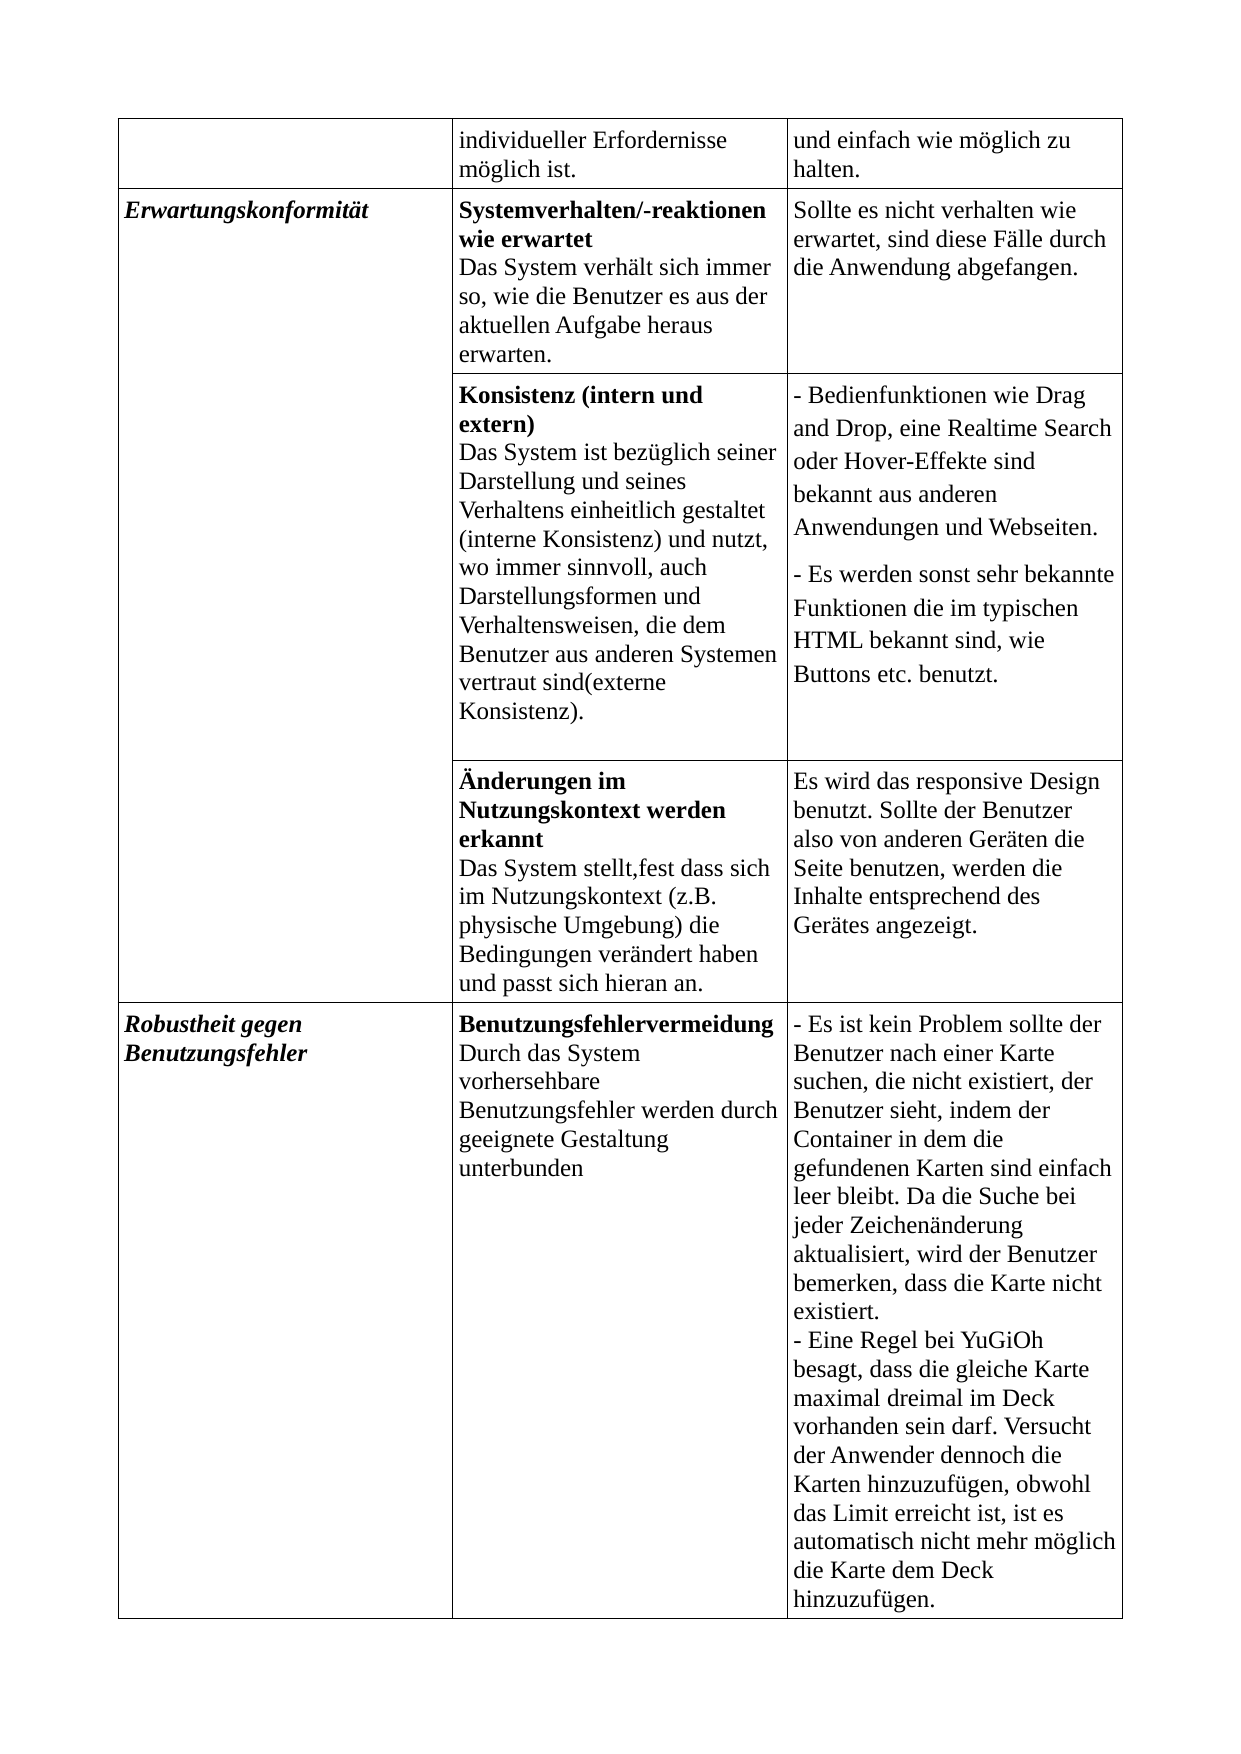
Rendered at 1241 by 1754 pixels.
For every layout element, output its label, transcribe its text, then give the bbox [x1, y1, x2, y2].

table_cell Änderungen im Nutzungskontext werden erkannt Das System stellt,fest dass sich im Nutzungskontext (z.B. physische Umgebung) die Bedingungen verändert haben und passt sich hieran an. [453, 761, 787, 1002]
table_cell Benutzungsfehlervermeidung Durch das System vorhersehbare Benutzungsfehler werden durch geeignete Gestaltung unterbunden [453, 1003, 787, 1618]
table_cell und einfach wie möglich zu halten. [788, 119, 1122, 188]
table_cell individueller Erfordernisse möglich ist. [453, 119, 787, 188]
table_cell Robustheit gegen Benutzungsfehler [119, 1003, 452, 1618]
table_cell Sollte es nicht verhalten wie erwartet, sind diese Fälle durch die Anwendung abgefangen. [788, 189, 1122, 373]
table_cell Systemverhalten/-reaktionen wie erwartet Das System verhält sich immer so, wie die Benutzer es aus der aktuellen Aufgabe heraus erwarten. [453, 189, 787, 373]
table_cell - Bedienfunktionen wie Drag and Drop, eine Realtime Search oder Hover-Effekte sind bekannt aus anderen Anwendungen und Webseiten. - Es werden sonst sehr bekannte Funktionen die im typischen HTML bekannt sind, wie Buttons etc. benutzt. [788, 374, 1122, 759]
table_cell Konsistenz (intern und extern) Das System ist bezüglich seiner Darstellung und seines Verhaltens einheitlich gestaltet (interne Konsistenz) und nutzt, wo immer sinnvoll, auch Darstellungsformen und Verhaltensweisen, die dem Benutzer aus anderen Systemen vertraut sind(externe Konsistenz). [453, 374, 787, 759]
table_cell Erwartungskonformität [119, 189, 452, 1002]
table_cell Es wird das responsive Design benutzt. Sollte der Benutzer also von anderen Geräten die Seite benutzen, werden die Inhalte entsprechend des Gerätes angezeigt. [788, 761, 1122, 1002]
table_cell - Es ist kein Problem sollte der Benutzer nach einer Karte suchen, die nicht existiert, der Benutzer sieht, indem der Container in dem die gefundenen Karten sind einfach leer bleibt. Da die Suche bei jeder Zeichenänderung aktualisiert, wird der Benutzer bemerken, dass die Karte nicht existiert. - Eine Regel bei YuGiOh besagt, dass die gleiche Karte maximal dreimal im Deck vorhanden sein darf. Versucht der Anwender dennoch die Karten hinzuzufügen, obwohl das Limit erreicht ist, ist es automatisch nicht mehr möglich die Karte dem Deck hinzuzufügen. [788, 1003, 1122, 1618]
